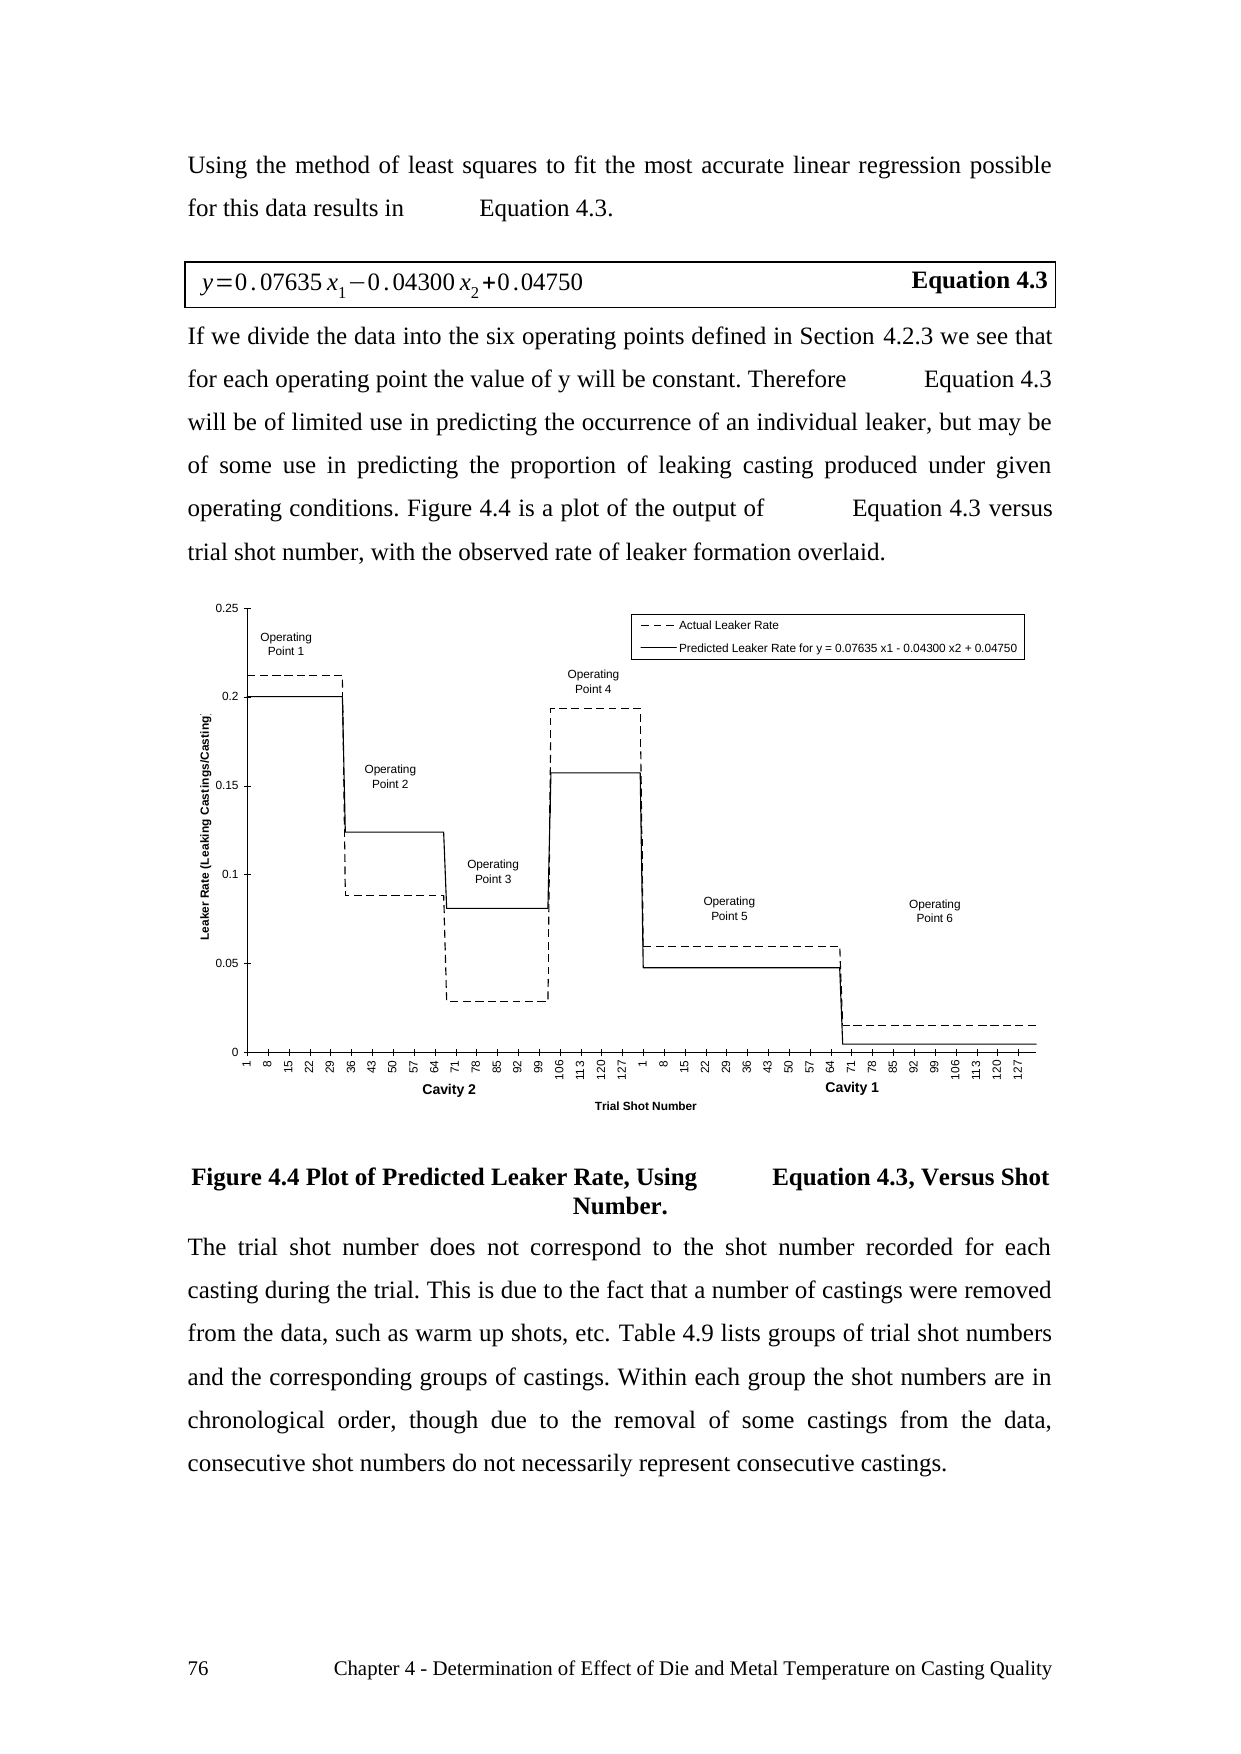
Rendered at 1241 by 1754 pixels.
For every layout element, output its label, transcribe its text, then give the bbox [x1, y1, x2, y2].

text The trial shot number does not correspond to the shot number recorded for each casting during the trial. This is due to the fact that a number of castings were removed from the data, such as warm up shots, etc. Table 4 .9 lists groups of trial shot numbers and the corresponding groups of castings. Within each group the shot numbers are in chronological order, though due to the removal of some castings from the data, consecutive shot numbers do not necessarily represent consecutive castings. [187, 1232, 1053, 1477]
text Using the method of least squares to fit the most accurate linear regression possible for this data results in Equation 4 .3. [187, 150, 1053, 222]
text If we divide the data into the six operating points defined in Section 4.2.3 we see that for each operating point the value of y will be constant. Therefore Equation 4 .3 will be of limited use in predicting the occurrence of an individual leaker, but may be of some use in predicting the proportion of leaking casting produced under given operating conditions. Figure 4 .4 is a plot of the output of Equation 4 .3 versus trial shot number, with the observed rate of leaker formation overlaid. [187, 321, 1053, 565]
text Figure 4.4 Plot of Predicted Leaker Rate, Using Equation 4 .3, Versus Shot Number. [187, 1162, 1053, 1220]
text Equation 4.3 [186, 263, 1055, 307]
